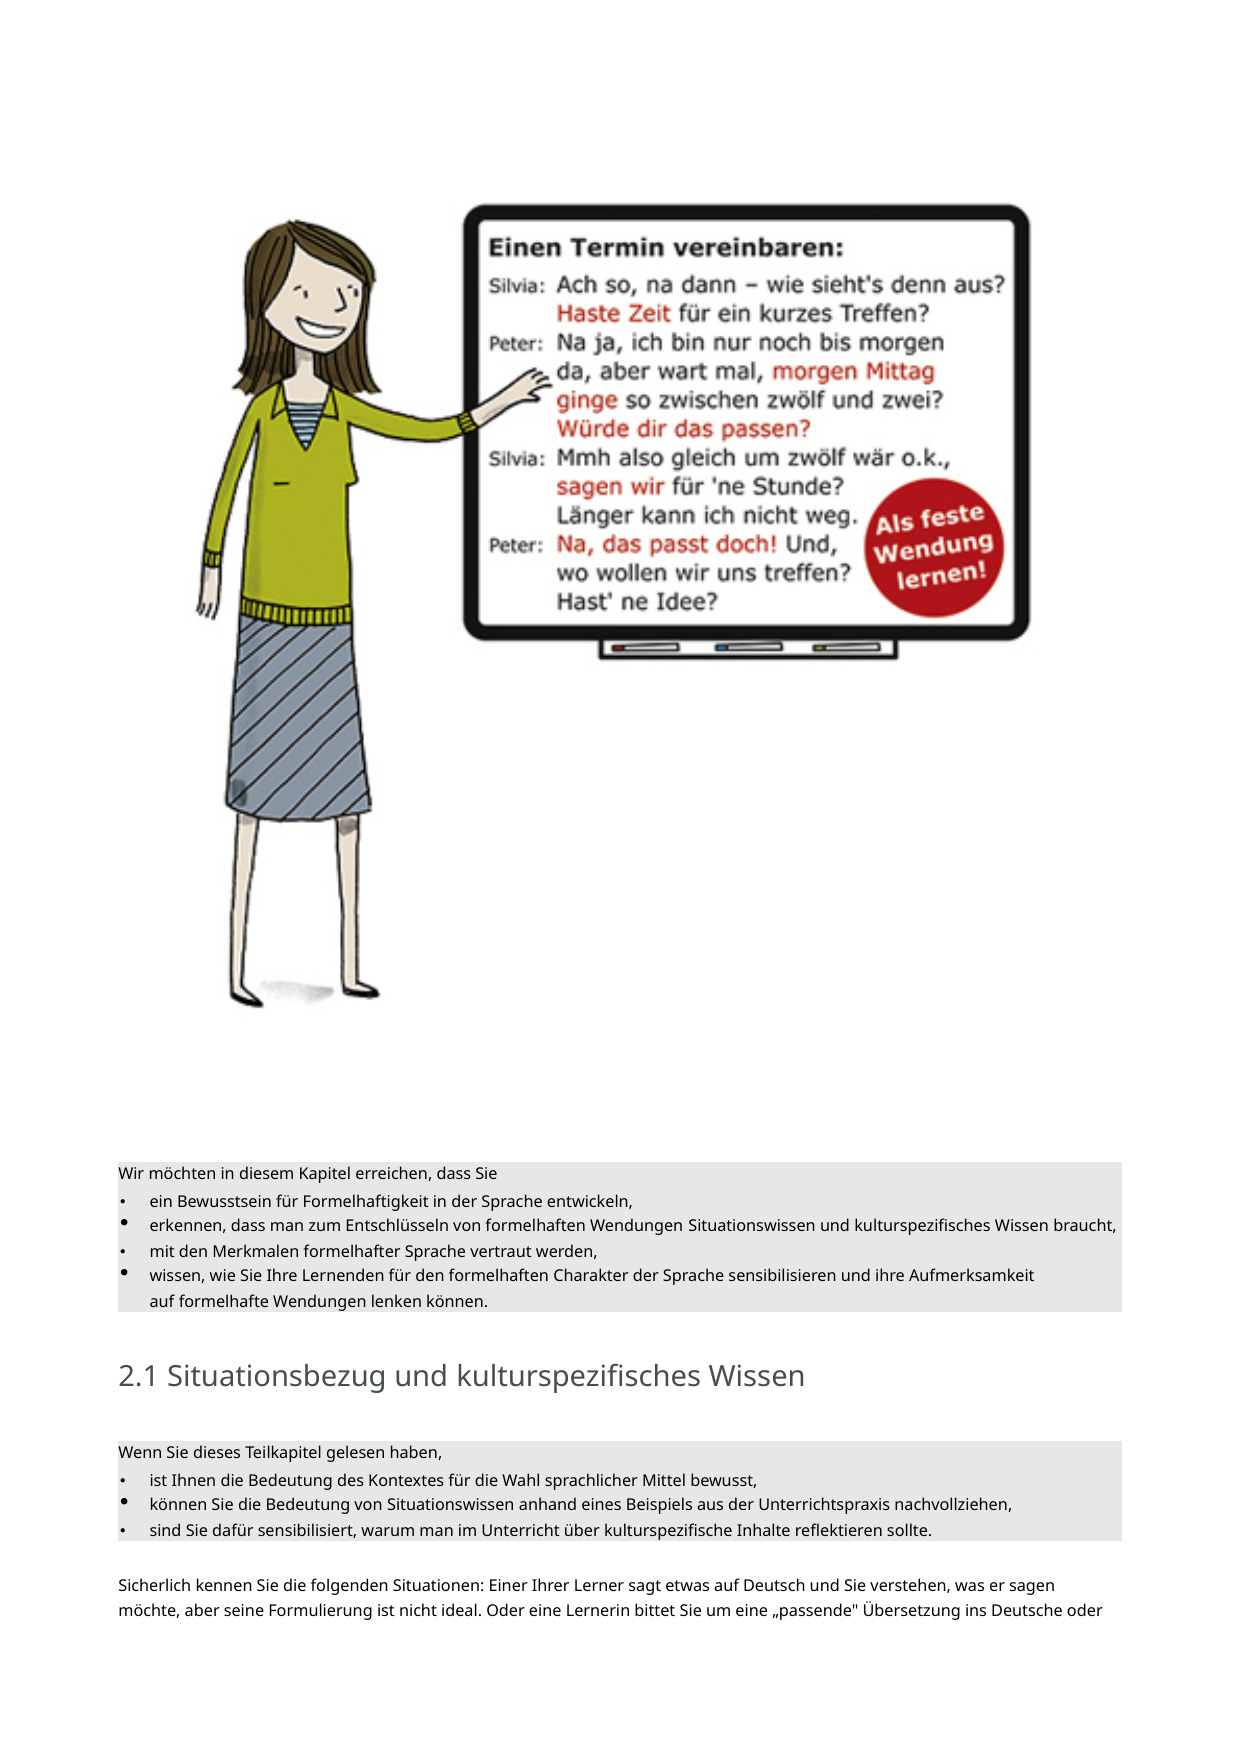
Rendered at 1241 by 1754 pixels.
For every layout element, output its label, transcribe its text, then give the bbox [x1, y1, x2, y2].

list mit den Merkmalen formelhafter Sprache vertraut werden, [120, 1237, 1122, 1262]
text Sicherlich kennen Sie die folgenden Situationen: Einer Ihrer Lerner sagt etwas auf Deutsch und Sie verstehen, was er sagen möchte, aber seine Formulierung ist nicht ideal. Oder eine Lernerin bittet Sie um eine „passende" Übersetzung ins Deutsche oder [118, 1574, 1122, 1622]
list sind Sie dafür sensibilisiert, warum man im Unterricht über kulturspezifische Inhalte reflektieren sollte. [120, 1516, 1122, 1541]
list erkennen, dass man zum Entschlüsseln von formelhaften Wendungen Situationswissen und kulturspezifisches Wissen braucht, [120, 1212, 1122, 1237]
subtitle 2.1 Situationsbezug und kulturspezifisches Wissen [118, 1355, 1122, 1395]
text Wir möchten in diesem Kapitel erreichen, dass Sie [118, 1162, 1122, 1184]
list können Sie die Bedeutung von Situationswissen anhand eines Beispiels aus der Unterrichtspraxis nachvollziehen, [120, 1491, 1122, 1516]
picture [118, 118, 1144, 1125]
list ist Ihnen die Bedeutung des Kontextes für die Wahl sprachlicher Mittel bewusst, [120, 1466, 1122, 1491]
text Wenn Sie dieses Teilkapitel gelesen haben, [118, 1441, 1122, 1463]
list wissen, wie Sie Ihre Lernenden für den formelhaften Charakter der Sprache sensibilisieren und ihre Aufmerksamkeit auf formelhafte Wendungen lenken können. [120, 1262, 1122, 1312]
list ein Bewusstsein für Formelhaftigkeit in der Sprache entwickeln, [120, 1187, 1122, 1212]
